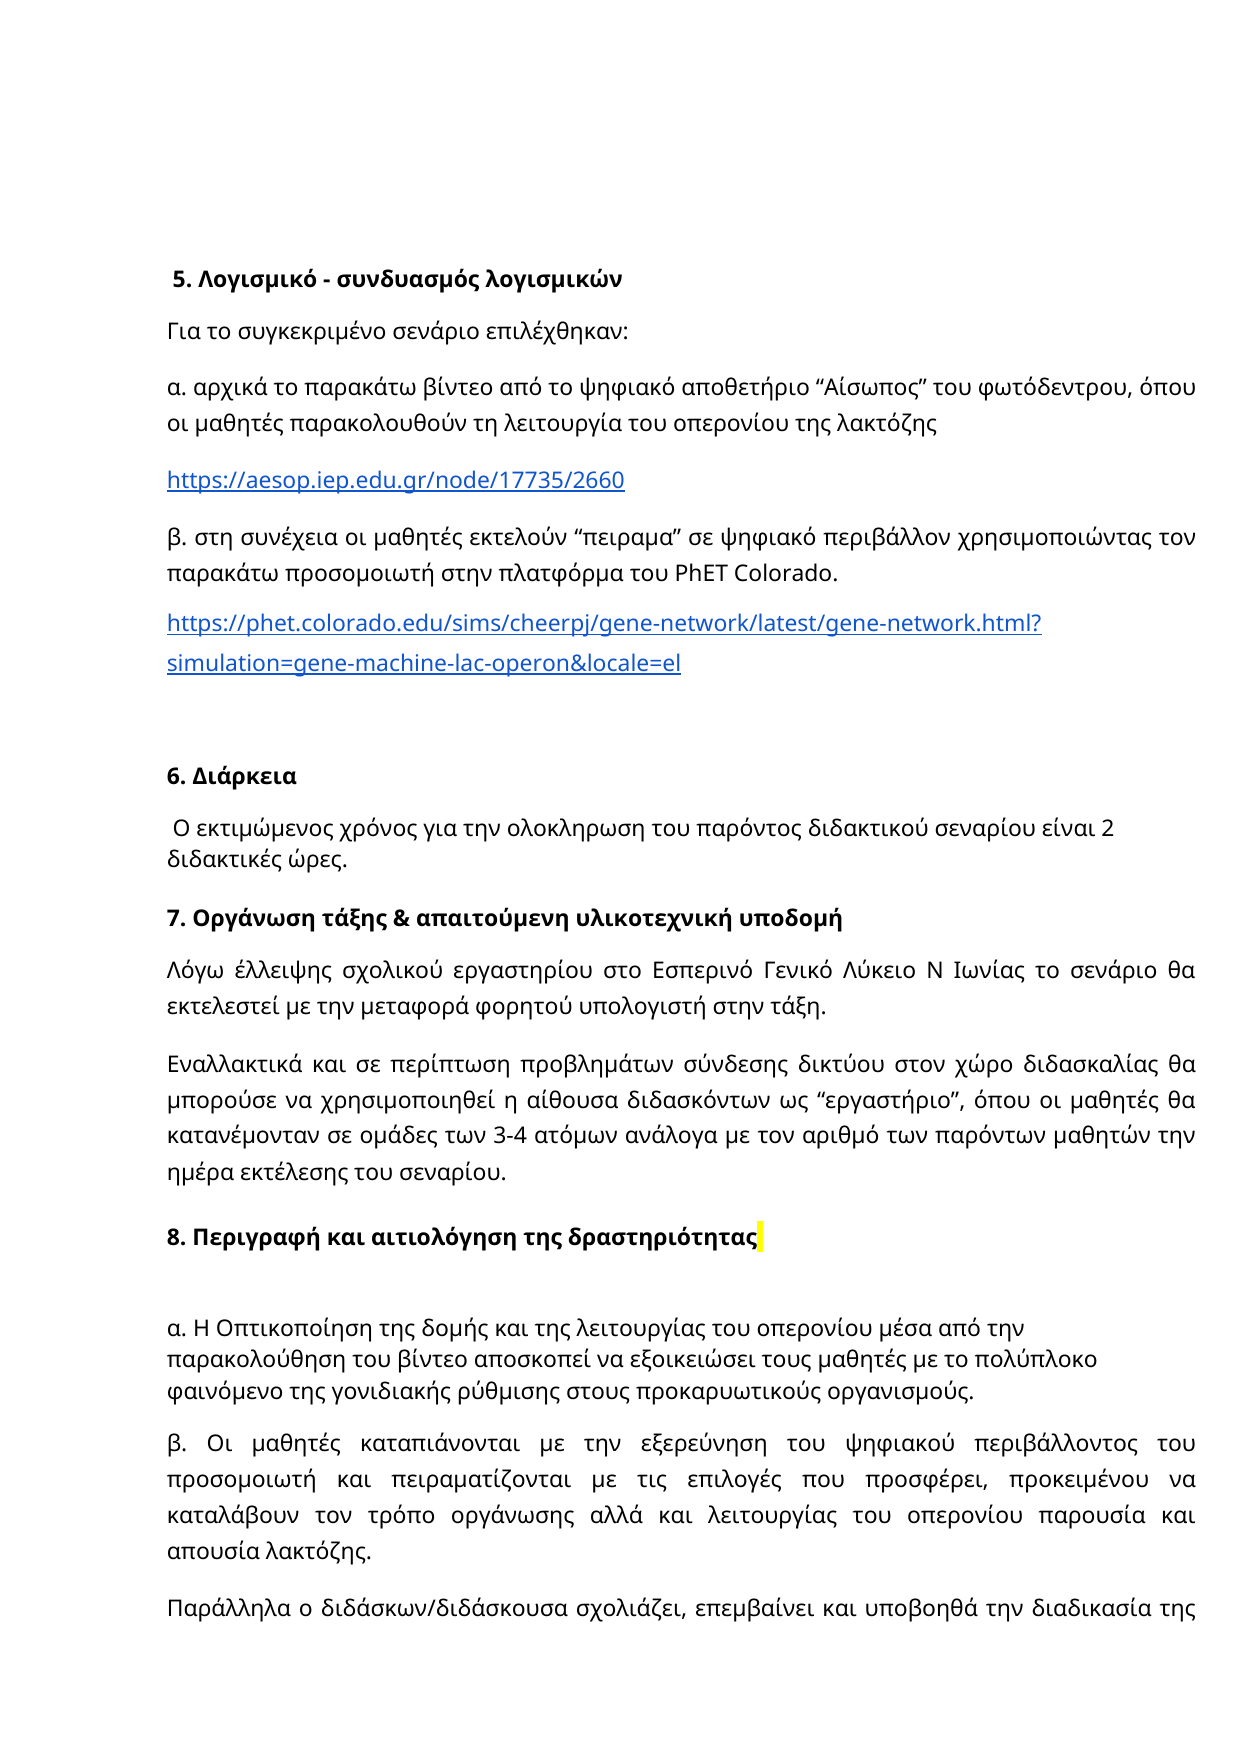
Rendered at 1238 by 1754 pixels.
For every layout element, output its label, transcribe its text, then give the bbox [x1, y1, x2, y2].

text Παράλληλα ο διδάσκων/διδάσκουσα σχολιάζει, επεμβαίνει και υποβοηθά την διαδικασία της [167, 1592, 1197, 1624]
text Για το συγκεκριμένο σενάριο επιλέχθηκαν: [167, 314, 1197, 346]
text β. Οι μαθητές καταπιάνονται με την εξερεύνηση του ψηφιακού περιβάλλοντος του προσομοιωτή και πειραματίζονται με τις επιλογές που προσφέρει, προκειμένου να καταλάβουν τον τρόπο οργάνωσης αλλά και λειτουργίας του οπερονίου παρουσία και απουσία λακτόζης. [167, 1427, 1197, 1566]
text 6. Διάρκεια [167, 760, 1197, 791]
text α. αρχικά το παρακάτω βίντεο από το ψηφιακό αποθετήριο “Αίσωπος” του φωτόδεντρου, όπου οι μαθητές παρακολουθούν τη λειτουργία του οπερονίου της λακτόζης [167, 371, 1197, 438]
text 7. Οργάνωση τάξης & απαιτούμενη υλικοτεχνική υποδομή [167, 902, 1197, 933]
text 8. Περιγραφή και αιτιολόγηση της δραστηριότητας [167, 1221, 1197, 1252]
text Ο εκτιμώμενος χρόνος για την ολοκληρωση του παρόντος διδακτικού σεναρίου είναι 2 διδακτικές ώρες. [167, 812, 1197, 875]
text β. στη συνέχεια οι μαθητές εκτελούν “πειραμα” σε ψηφιακό περιβάλλον χρησιμοποιώντας τον παρακάτω προσομοιωτή στην πλατφόρμα του PhET Colorado. [167, 521, 1197, 588]
text https://aesop.iep.edu.gr/node/17735/2660 [167, 464, 1197, 495]
text Λόγω έλλειψης σχολικού εργαστηρίου στο Εσπερινό Γενικό Λύκειο Ν Ιωνίας το σενάριο θα εκτελεστεί με την μεταφορά φορητού υπολογιστή στην τάξη. [167, 954, 1197, 1022]
text α. Η Οπτικοποίηση της δομής και της λειτουργίας του οπερονίου μέσα από την παρακολούθηση του βίντεο αποσκοπεί να εξοικειώσει τους μαθητές με το πολύπλοκο φαινόμενο της γονιδιακής ρύθμισης στους προκαρυωτικούς οργανισμούς. [167, 1312, 1197, 1406]
text Εναλλακτικά και σε περίπτωση προβλημάτων σύνδεσης δικτύου στον χώρο διδασκαλίας θα μπορούσε να χρησιμοποιηθεί η αίθουσα διδασκόντων ως “εργαστήριο”, όπου οι μαθητές θα κατανέμονταν σε ομάδες των 3-4 ατόμων ανάλογα με τον αριθμό των παρόντων μαθητών την ημέρα εκτέλεσης του σεναρίου. [167, 1048, 1197, 1187]
text https://phet.colorado.edu/sims/cheerpj/gene-network/latest/gene-network.html?simulation=gene-machine-lac-operon&locale=el [167, 607, 1197, 678]
text 5. Λογισμικό - συνδυασμός λογισμικών [167, 262, 1197, 294]
